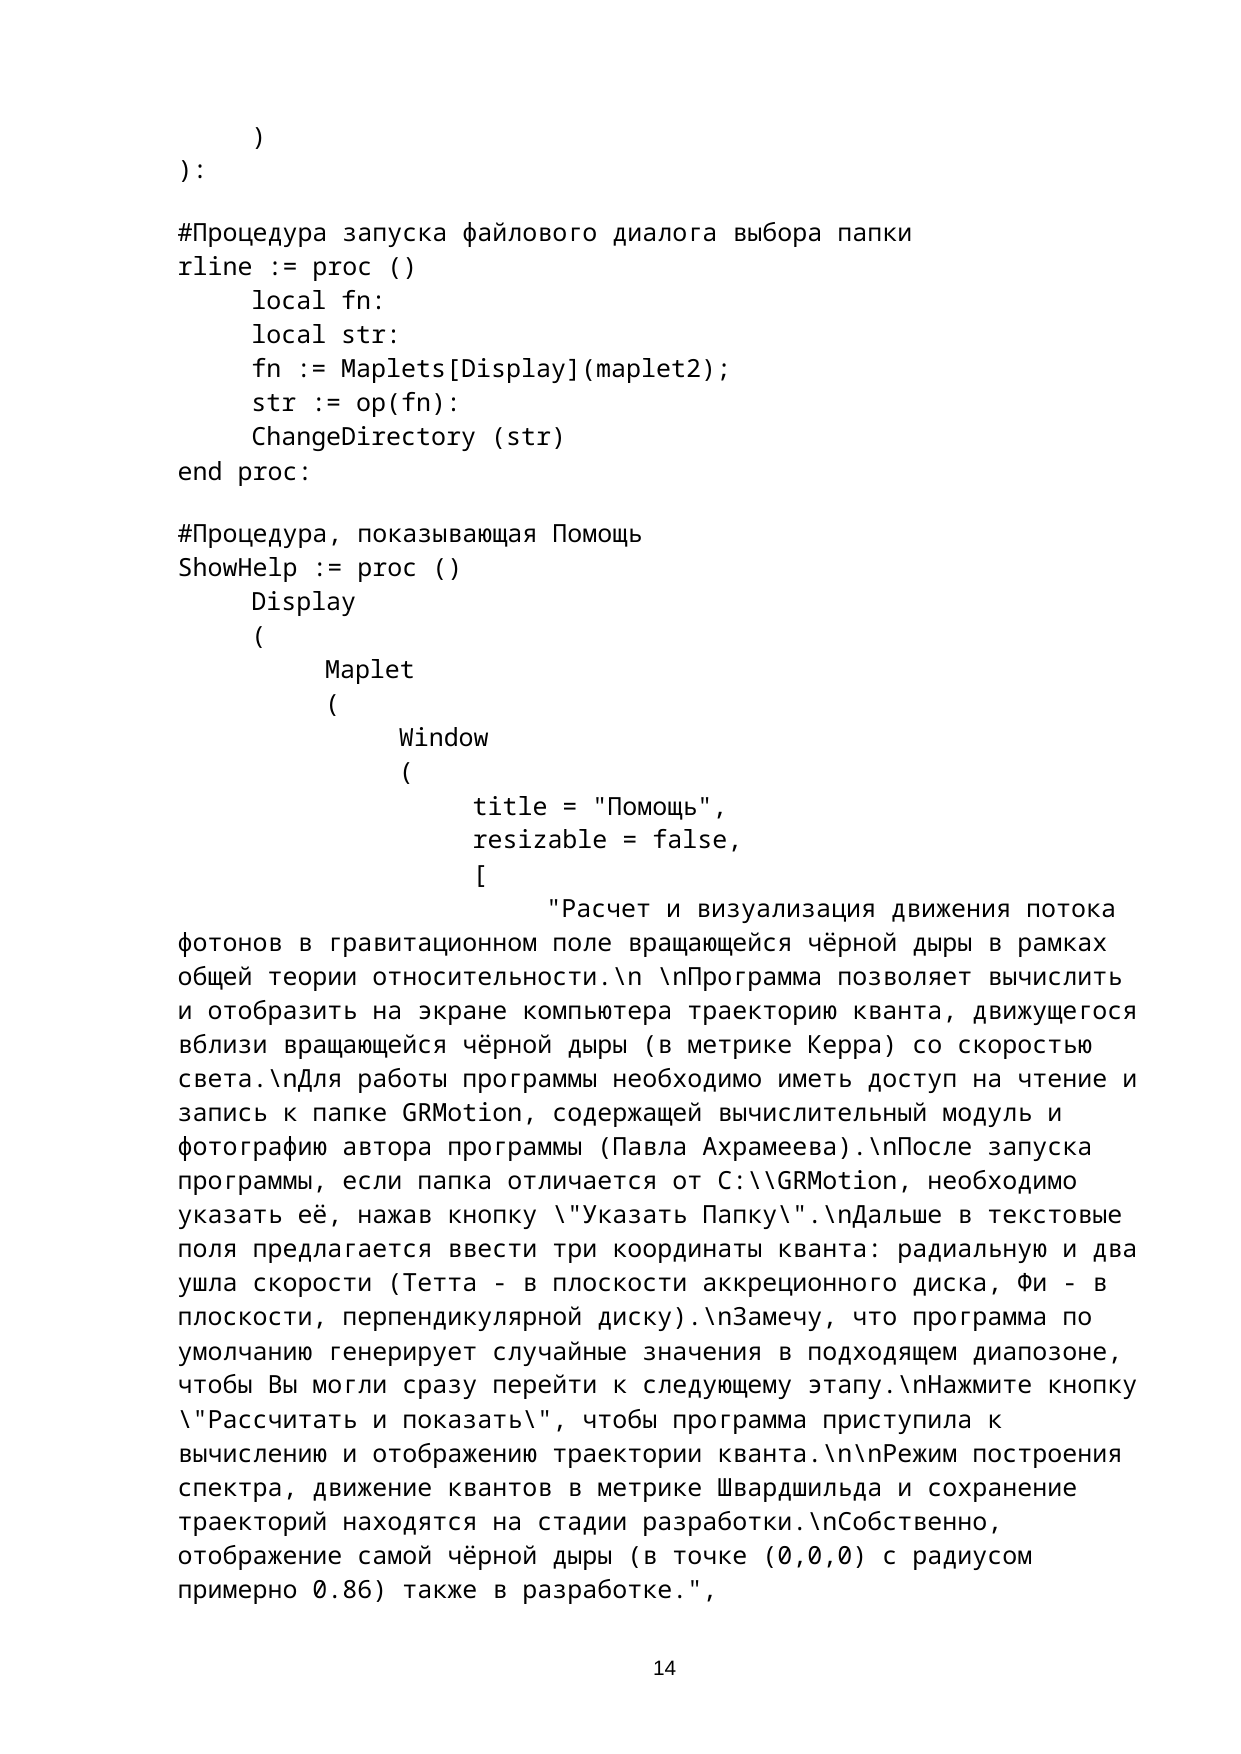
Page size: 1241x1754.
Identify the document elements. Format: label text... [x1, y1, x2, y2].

text ShowHelp := proc () [177, 550, 1152, 584]
text Maplet [177, 652, 1152, 686]
text ( [177, 618, 1152, 652]
text resizable = false, [177, 822, 1152, 856]
text ChangeDirectory (str) [177, 419, 1152, 453]
text ) [177, 118, 1152, 152]
text Display [177, 584, 1152, 618]
text str := op(fn): [177, 385, 1152, 419]
text ( [177, 686, 1152, 720]
text local fn: [177, 283, 1152, 317]
text Window [177, 720, 1152, 754]
text fn := Maplets[Display](maplet2); [177, 351, 1152, 385]
text ): [177, 152, 1152, 186]
text [ [177, 856, 1152, 890]
text end proc: [177, 453, 1152, 487]
text "Расчет и визуализация движения потока фотонов в гравитационном поле вращающейся чёрной дыры в рамках общей теории относительности.\n \nПрограмма позволяет вычислить и отобразить на экране компьютера траекторию кванта, движущегося вблизи вращающейся чёрной дыры (в метрике Керра) со скоростью света.\nДля работы программы необходимо иметь доступ на чтение и запись к папке GRMotion, содержащей вычислительный модуль и фотографию автора программы (Павла Ахрамеева).\nПосле запуска программы, если папка отличается от C:\\GRMotion, необходимо указать её, нажав кнопку \"Указать Папку\".\nДальше в текстовые поля предлагается ввести три координаты кванта: радиальную и два ушла скорости (Тетта - в плоскости аккреционного диска, Фи - в плоскости, перпендикулярной диску).\nЗамечу, что программа по умолчанию генерирует случайные значения в подходящем диапозоне, чтобы Вы могли сразу перейти к следующему этапу.\nНажмите кнопку \"Рассчитать и показать\", чтобы программа приступила к вычислению и отображению траектории кванта.\n\nРежим построения спектра, движение квантов в метрике Швардшильда и сохранение траекторий находятся на стадии разработки.\nСобственно, отображение самой чёрной дыры (в точке (0,0,0) с радиусом примерно 0.86) также в разработке.", [177, 890, 1152, 1606]
text #Процедура, показывающая Помощь [177, 516, 1152, 550]
text ( [177, 754, 1152, 788]
text title = "Помощь", [177, 788, 1152, 822]
text #Процедура запуска файлового диалога выбора папки [177, 215, 1152, 249]
text local str: [177, 317, 1152, 351]
text rline := proc () [177, 249, 1152, 283]
